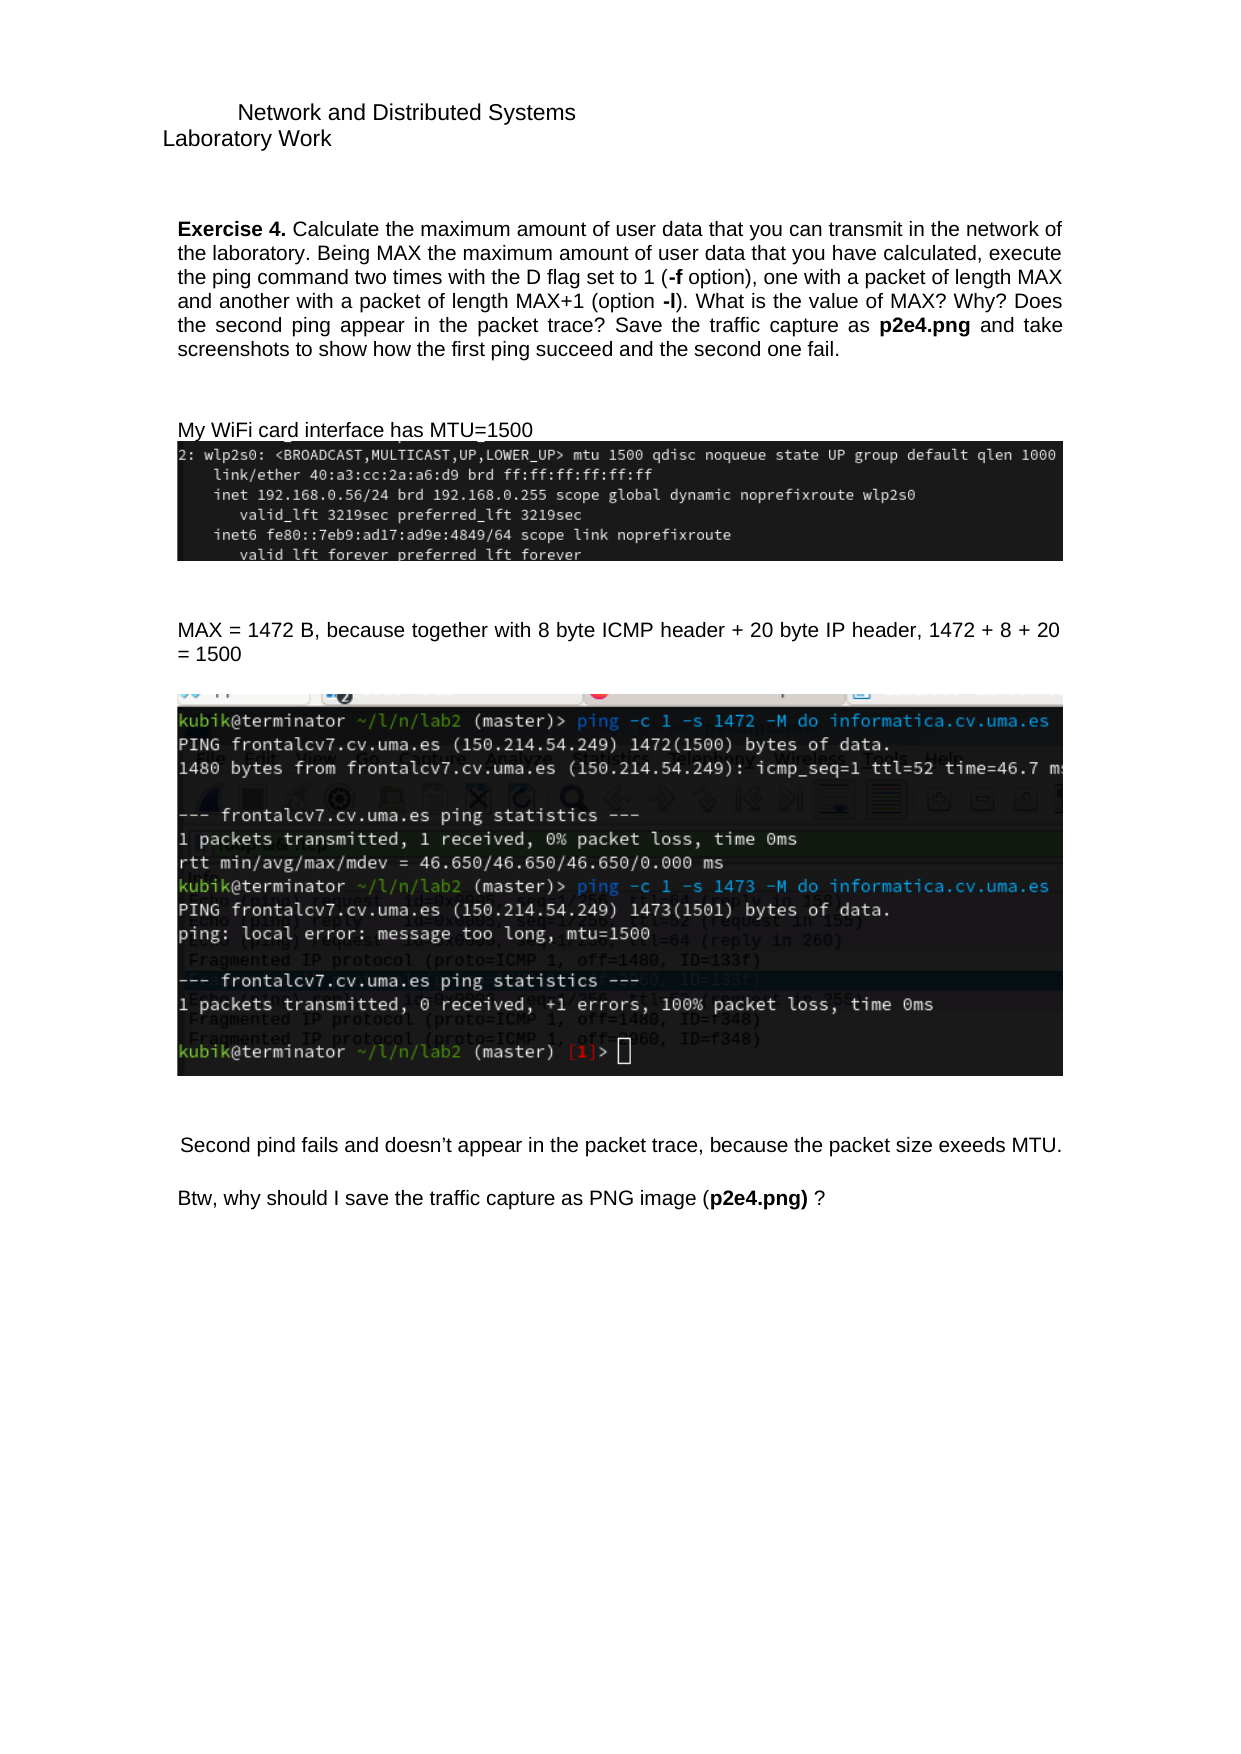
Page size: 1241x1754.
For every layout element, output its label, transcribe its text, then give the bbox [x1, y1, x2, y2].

text Exercise 4. Calculate the maximum amount of user data that you can transmit in the network of the laboratory. Being MAX the maximum amount of user data that you have calculated, execute the ping command two times with the D flag set to 1 (-f option), one with a packet of length MAX and another with a packet of length MAX+1 (option -l). What is the value of MAX? Why? Does the second ping appear in the packet trace? Save the traffic capture as p2e4.png and take screenshots to show how the first ping succeed and the second one fail. [177, 217, 1063, 360]
text Second pind fails and doesn’t appear in the packet trace, because the packet size exeeds MTU. [177, 1133, 1063, 1157]
picture [177, 441, 1063, 561]
text Btw, why should I save the traffic capture as PNG image (p2e4.png) ? [177, 1186, 1063, 1210]
text My WiFi card interface has MTU=1500 [177, 418, 1063, 441]
picture [177, 694, 1063, 1076]
text MAX = 1472 B, because together with 8 byte ICMP header + 20 byte IP header, 1472 + 8 + 20 = 1500 [177, 618, 1063, 666]
